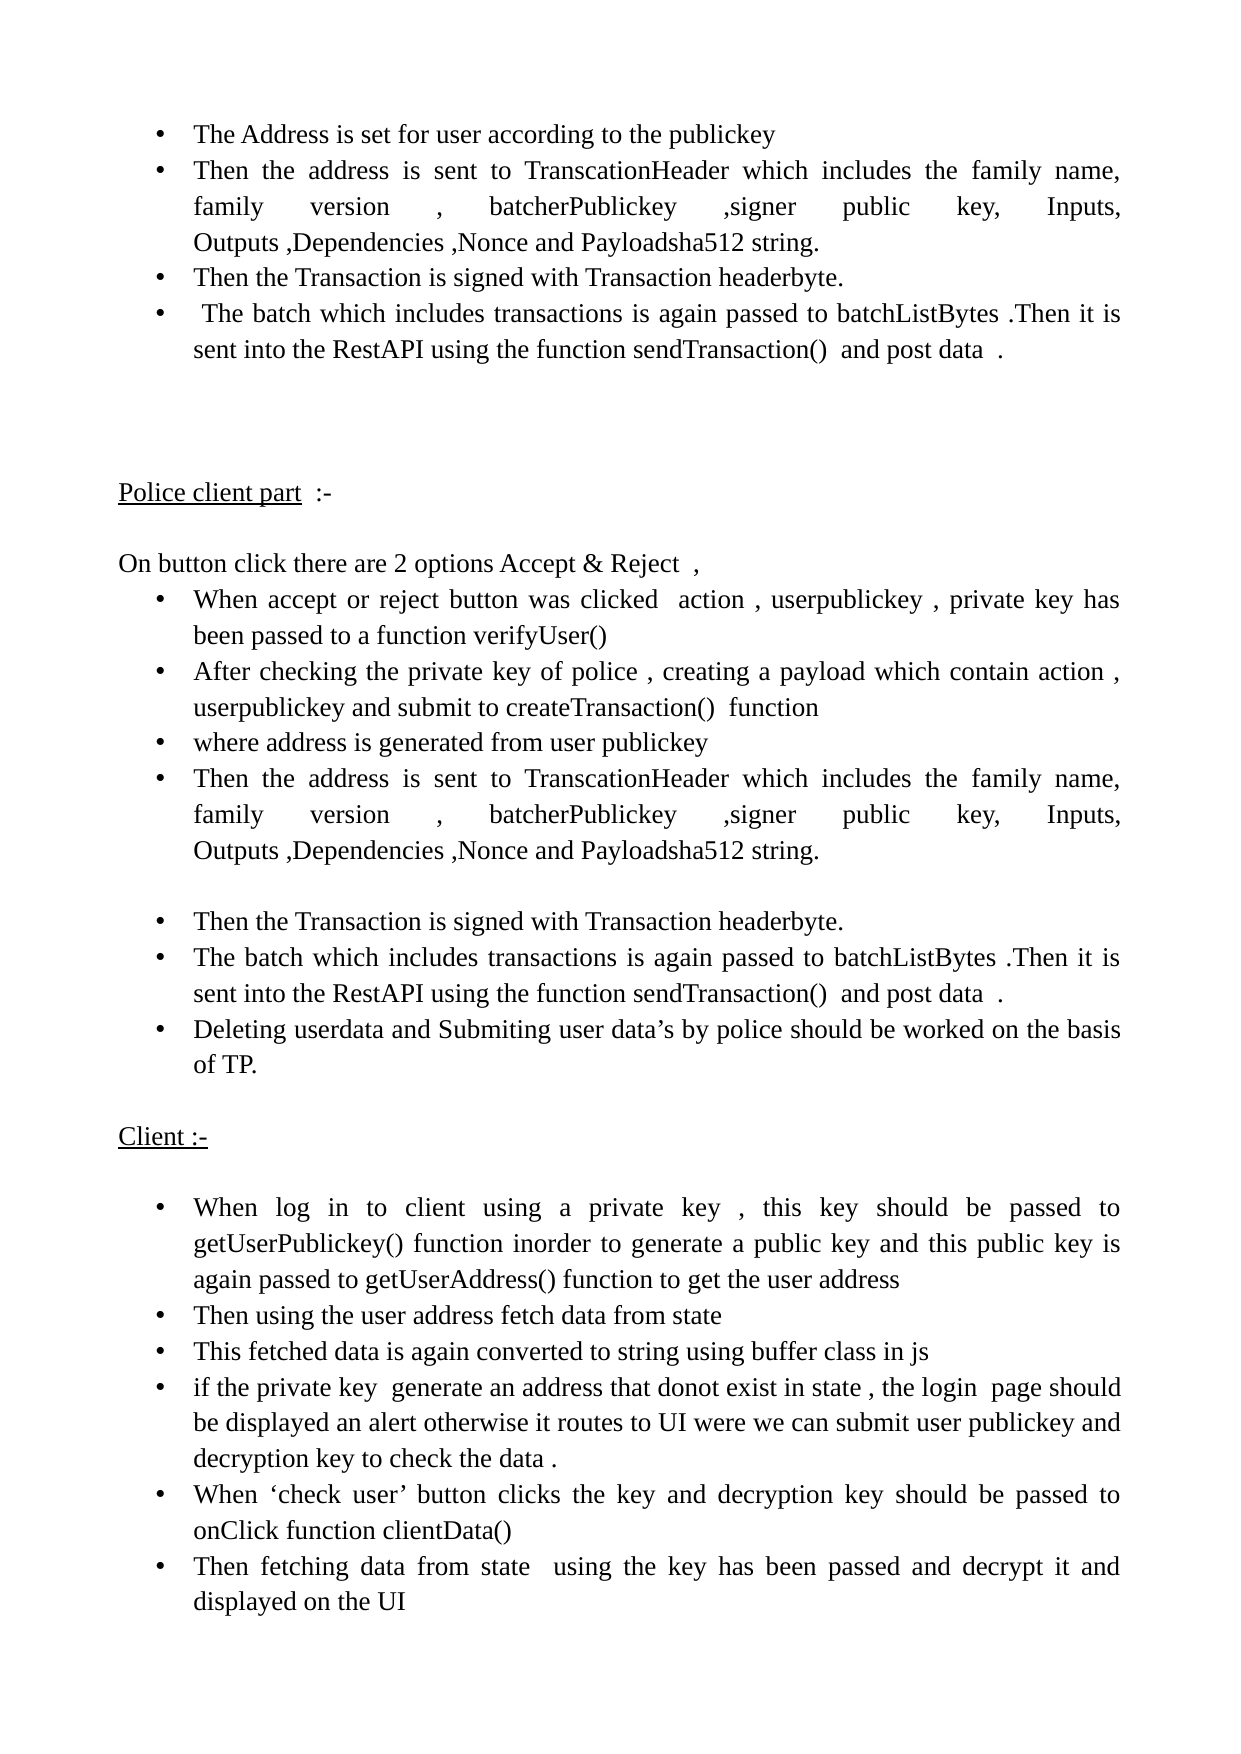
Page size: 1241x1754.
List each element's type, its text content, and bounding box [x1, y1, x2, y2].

text On button click there are 2 options Accept & Reject , [118, 547, 1122, 579]
list Then the address is sent to TranscationHeader which includes the family name, family version , batcherPublickey ,signer public key, Inputs, Outputs ,Dependencies ,Nonce and Payloadsha512 string. [156, 154, 1122, 257]
list When log in to client using a private key , this key should be passed to getUserPublickey() function inorder to generate a public key and this public key is again passed to getUserAddress() function to get the user address [156, 1192, 1122, 1294]
list Then the Transaction is signed with Transaction headerbyte. [156, 261, 1122, 293]
list The Address is set for user according to the publickey [156, 118, 1122, 149]
list Then the address is sent to TranscationHeader which includes the family name, family version , batcherPublickey ,signer public key, Inputs, Outputs ,Dependencies ,Nonce and Payloadsha512 string. [156, 762, 1122, 865]
list Then fetching data from state using the key has been passed and decrypt it and displayed on the UI [156, 1549, 1122, 1617]
list Then the Transaction is signed with Transaction headerbyte. [156, 905, 1122, 937]
list This fetched data is again converted to string using buffer class in js [156, 1335, 1122, 1366]
list where address is generated from user publickey [156, 726, 1122, 758]
text Police client part :- [118, 476, 1122, 507]
list When accept or reject button was clicked action , userpublickey , private key has been passed to a function verifyUser() [156, 583, 1122, 650]
list Deleting userdata and Submiting user data’s by police should be worked on the basis of TP. [156, 1013, 1122, 1080]
text Client :- [118, 1120, 1122, 1151]
list The batch which includes transactions is again passed to batchListBytes .Then it is sent into the RestAPI using the function sendTransaction() and post data . [156, 297, 1122, 364]
list When ‘check user’ button clicks the key and decryption key should be passed to onClick function clientData() [156, 1478, 1122, 1545]
list The batch which includes transactions is again passed to batchListBytes .Then it is sent into the RestAPI using the function sendTransaction() and post data . [156, 941, 1122, 1008]
list Then using the user address fetch data from state [156, 1299, 1122, 1330]
list if the private key generate an address that donot exist in state , the login page should be displayed an alert otherwise it routes to UI were we can submit user publickey and decryption key to check the data . [156, 1371, 1122, 1473]
list After checking the private key of police , creating a payload which contain action , userpublickey and submit to createTransaction() function [156, 655, 1122, 722]
